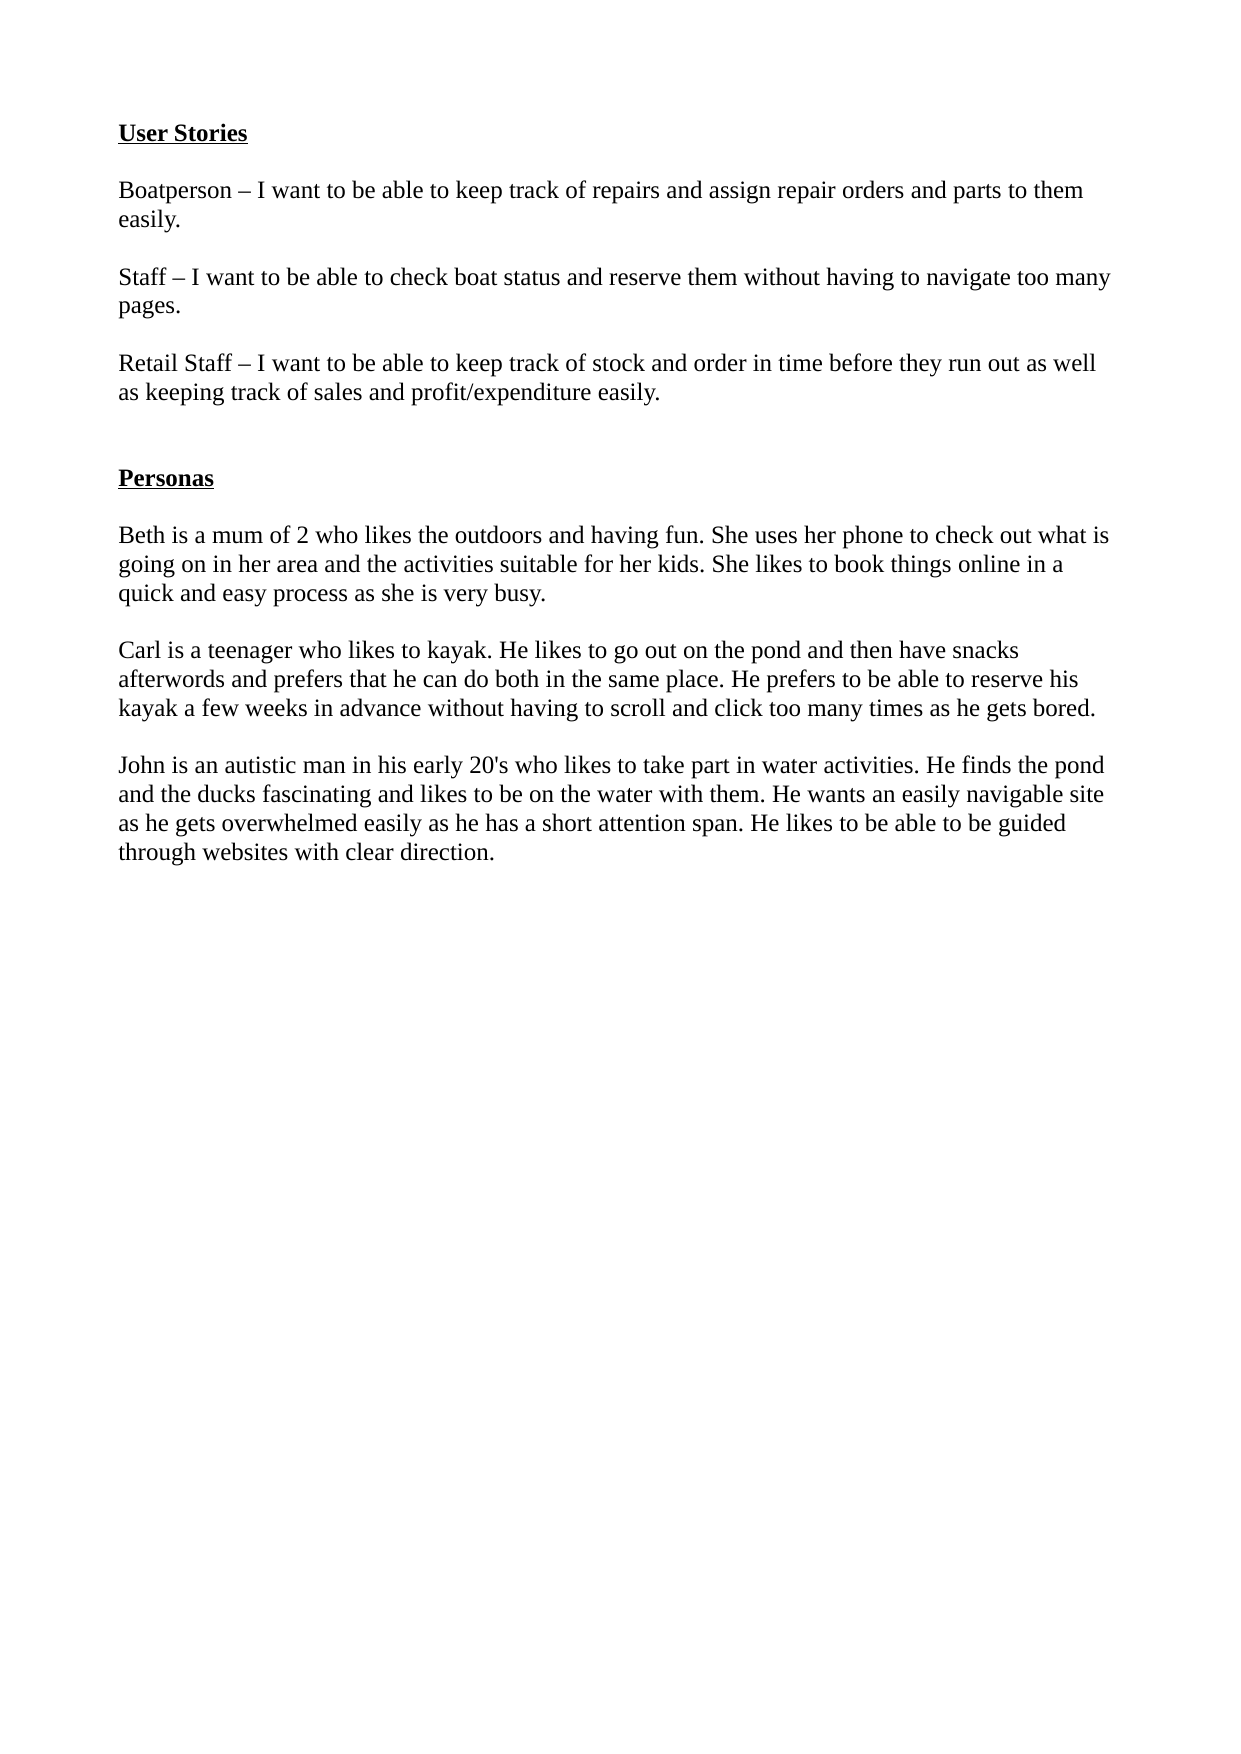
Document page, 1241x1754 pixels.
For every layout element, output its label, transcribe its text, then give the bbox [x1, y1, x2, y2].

text Boatperson – I want to be able to keep track of repairs and assign repair orders and parts to them easily. [118, 176, 1122, 233]
text Staff – I want to be able to check boat status and reserve them without having to navigate too many pages. [118, 262, 1122, 319]
text Personas [118, 463, 1122, 492]
text User Stories [118, 118, 1122, 147]
text John is an autistic man in his early 20's who likes to take part in water activities. He finds the pond and the ducks fascinating and likes to be on the water with them. He wants an easily navigable site as he gets overwhelmed easily as he has a short attention span. He likes to be able to be guided through websites with clear direction. [118, 751, 1122, 866]
text Beth is a mum of 2 who likes the outdoors and having fun. She uses her phone to check out what is going on in her area and the activities suitable for her kids. She likes to book things online in a quick and easy process as she is very busy. [118, 521, 1122, 607]
text Carl is a teenager who likes to kayak. He likes to go out on the pond and then have snacks afterwords and prefers that he can do both in the same place. He prefers to be able to reserve his kayak a few weeks in advance without having to scroll and click too many times as he gets bored. [118, 636, 1122, 722]
text Retail Staff – I want to be able to keep track of stock and order in time before they run out as well as keeping track of sales and profit/expenditure easily. [118, 348, 1122, 406]
